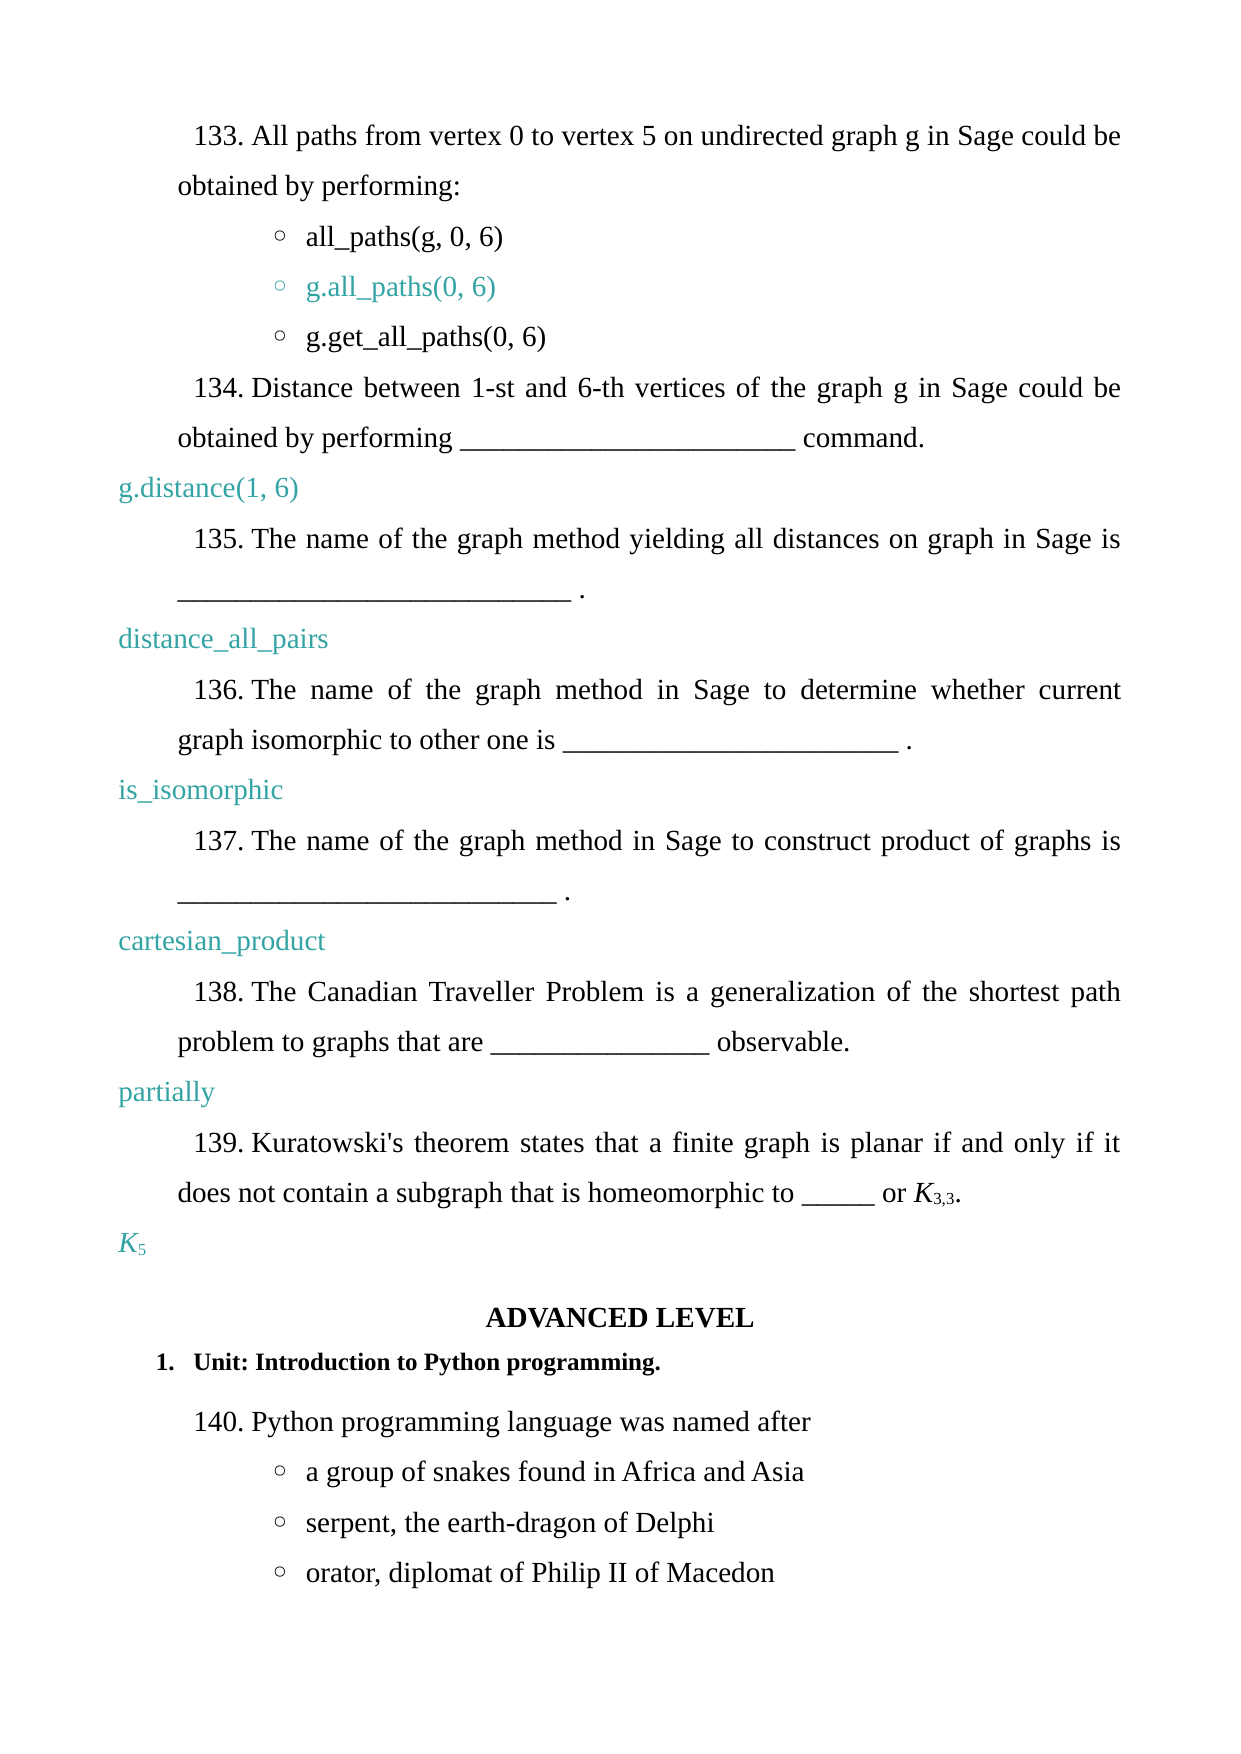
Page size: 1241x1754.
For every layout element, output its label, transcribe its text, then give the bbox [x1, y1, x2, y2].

list orator, diplomat of Philip II of Macedon [268, 1555, 1122, 1589]
list g.get_all_paths(0, 6) [268, 319, 1122, 353]
list all_paths(g, 0, 6) [268, 219, 1122, 252]
text is_isomorphic [118, 772, 1122, 806]
text cartesian_product [118, 923, 1122, 957]
list All paths from vertex 0 to vertex 5 on undirected graph g in Sage could be obtained by performing: [177, 118, 1122, 202]
list The name of the graph method yielding all distances on graph in Sage is ___________________________ . [177, 521, 1122, 605]
text K5 [118, 1225, 1122, 1259]
list The name of the graph method in Sage to determine whether current graph isomorphic to other one is _______________________ . [177, 672, 1122, 756]
list Unit: Introduction to Python programming. [156, 1347, 1122, 1375]
subtitle ADVANCED LEVEL [118, 1301, 1122, 1334]
list Python programming language was named after [177, 1404, 1122, 1438]
list The name of the graph method in Sage to construct product of graphs is __________________________ . [177, 823, 1122, 907]
text partially [118, 1074, 1122, 1108]
list Distance between 1-st and 6-th vertices of the graph g in Sage could be obtained by performing _______________________ command. [177, 370, 1122, 454]
list g.all_paths(0, 6) [268, 269, 1122, 303]
list serpent, the earth-dragon of Delphi [268, 1505, 1122, 1538]
list The Canadian Traveller Problem is a generalization of the shortest path problem to graphs that are _______________ observable. [177, 974, 1122, 1058]
list Kuratowski's theorem states that a finite graph is planar if and only if it does not contain a subgraph that is homeomorphic to _____ or K3,3. [177, 1125, 1122, 1208]
text g.distance(1, 6) [118, 471, 1122, 504]
text distance_all_pairs [118, 622, 1122, 655]
list a group of snakes found in Africa and Asia [268, 1454, 1122, 1488]
